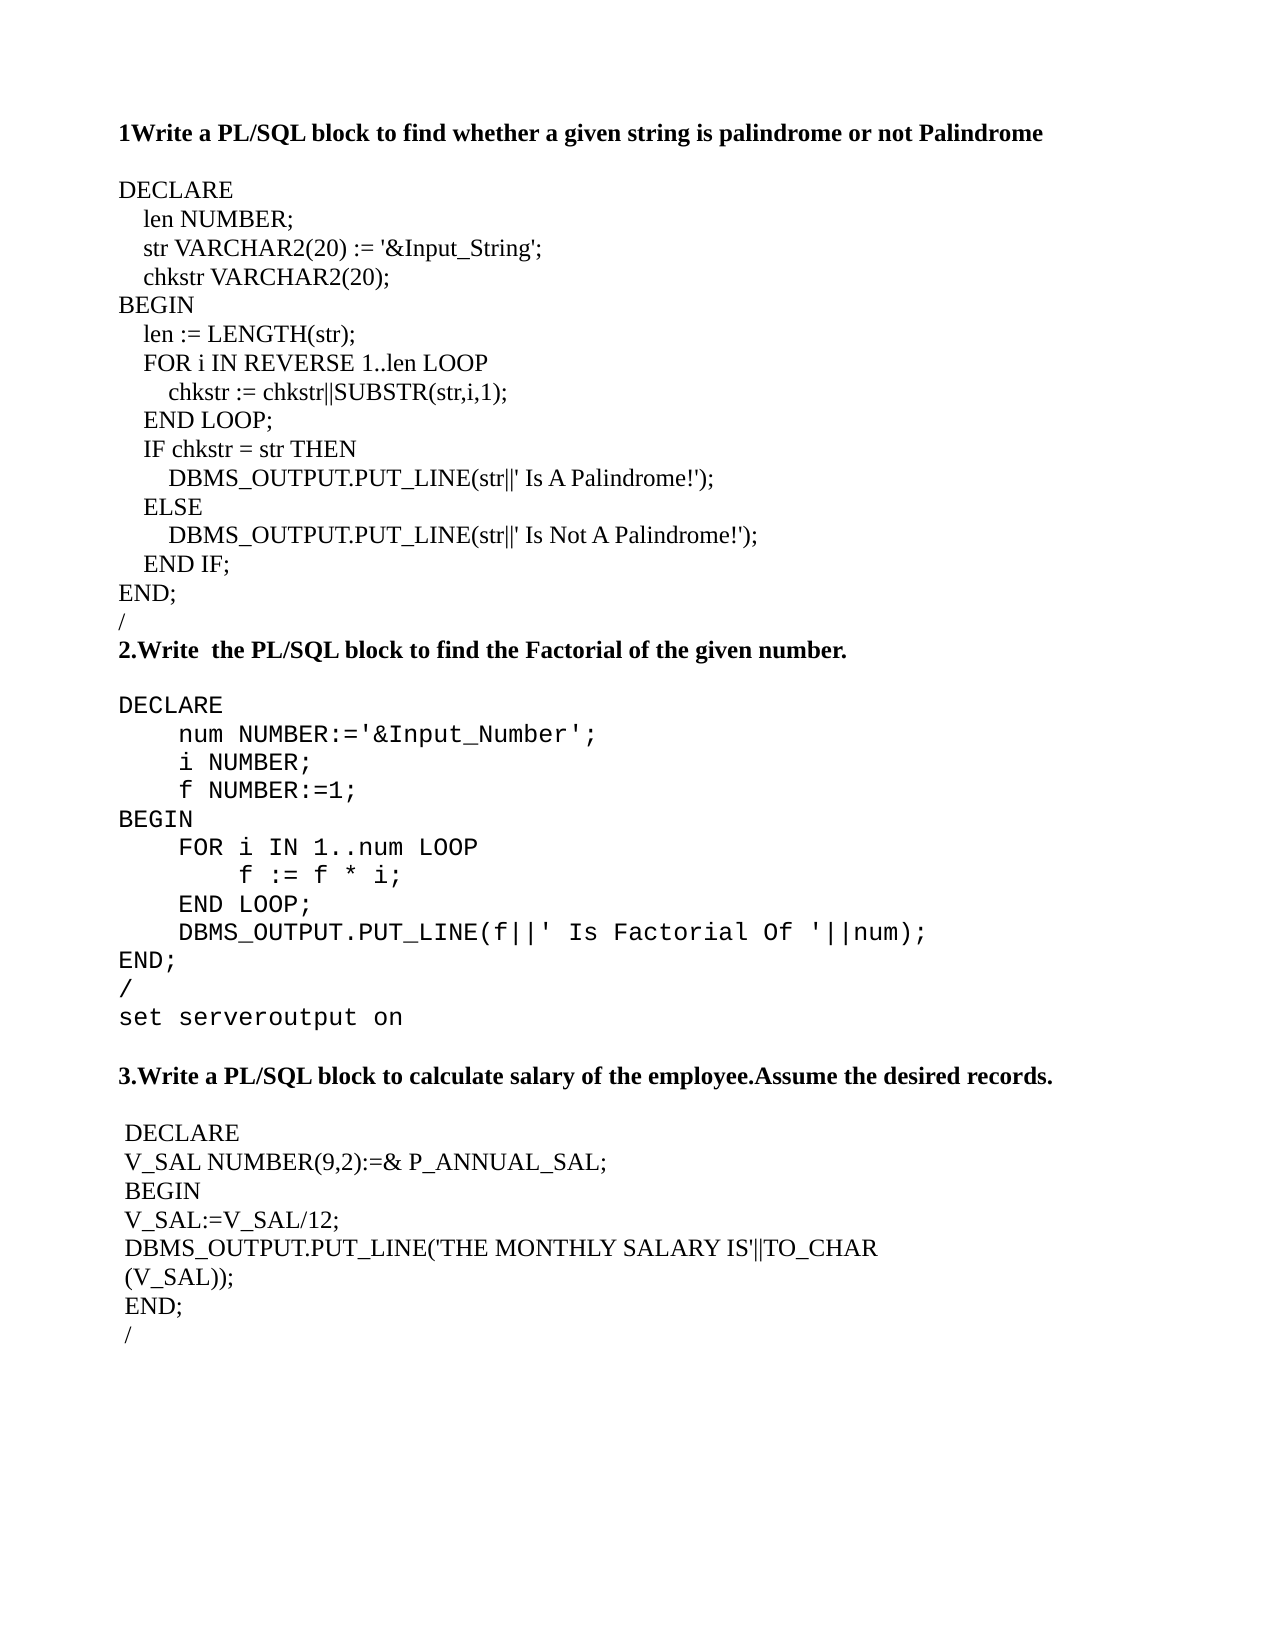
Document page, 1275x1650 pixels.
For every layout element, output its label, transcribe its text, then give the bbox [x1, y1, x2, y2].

text DBMS_OUTPUT.PUT_LINE('THE MONTHLY SALARY IS'||TO_CHAR [118, 1233, 1157, 1262]
text END LOOP; [118, 891, 1157, 920]
text END; [118, 948, 1157, 976]
text f := f * i; [118, 863, 1157, 891]
text / [118, 976, 1157, 1005]
text IF chkstr = str THEN [118, 434, 1157, 463]
text V_SAL NUMBER(9,2):=& P_ANNUAL_SAL; [118, 1147, 1157, 1176]
text BEGIN [118, 806, 1157, 835]
text str VARCHAR2(20) := '&Input_String'; [118, 233, 1157, 262]
text FOR i IN 1..num LOOP [118, 835, 1157, 863]
text DECLARE [118, 176, 1157, 204]
text DBMS_OUTPUT.PUT_LINE(str||' Is A Palindrome!'); [118, 463, 1157, 492]
text END IF; [118, 549, 1157, 578]
text i NUMBER; [118, 750, 1157, 778]
text f NUMBER:=1; [118, 778, 1157, 806]
text END; [118, 1291, 1157, 1320]
text / [118, 1320, 1157, 1348]
text num NUMBER:='&Input_Number'; [118, 721, 1157, 750]
text END LOOP; [118, 406, 1157, 434]
text DECLARE [118, 693, 1157, 721]
text V_SAL:=V_SAL/12; [118, 1205, 1157, 1233]
text / [118, 607, 1157, 636]
text DBMS_OUTPUT.PUT_LINE(f||' Is Factorial Of '||num); [118, 920, 1157, 948]
text DBMS_OUTPUT.PUT_LINE(str||' Is Not A Palindrome!'); [118, 521, 1157, 549]
text len := LENGTH(str); [118, 319, 1157, 348]
text BEGIN [118, 1176, 1157, 1205]
text 2.Write the PL/SQL block to find the Factorial of the given number. [118, 636, 1157, 664]
text chkstr := chkstr||SUBSTR(str,i,1); [118, 377, 1157, 406]
text 1Write a PL/SQL block to find whether a given string is palindrome or not Palindrome [118, 118, 1157, 147]
text chkstr VARCHAR2(20); [118, 262, 1157, 291]
text ELSE [118, 492, 1157, 521]
text set serveroutput on [118, 1005, 1157, 1033]
text FOR i IN REVERSE 1..len LOOP [118, 348, 1157, 377]
text len NUMBER; [118, 204, 1157, 233]
text BEGIN [118, 291, 1157, 319]
text (V_SAL)); [118, 1262, 1157, 1291]
text DECLARE [118, 1118, 1157, 1147]
text END; [118, 578, 1157, 607]
text 3.Write a PL/SQL block to calculate salary of the employee.Assume the desired records. [118, 1061, 1157, 1090]
